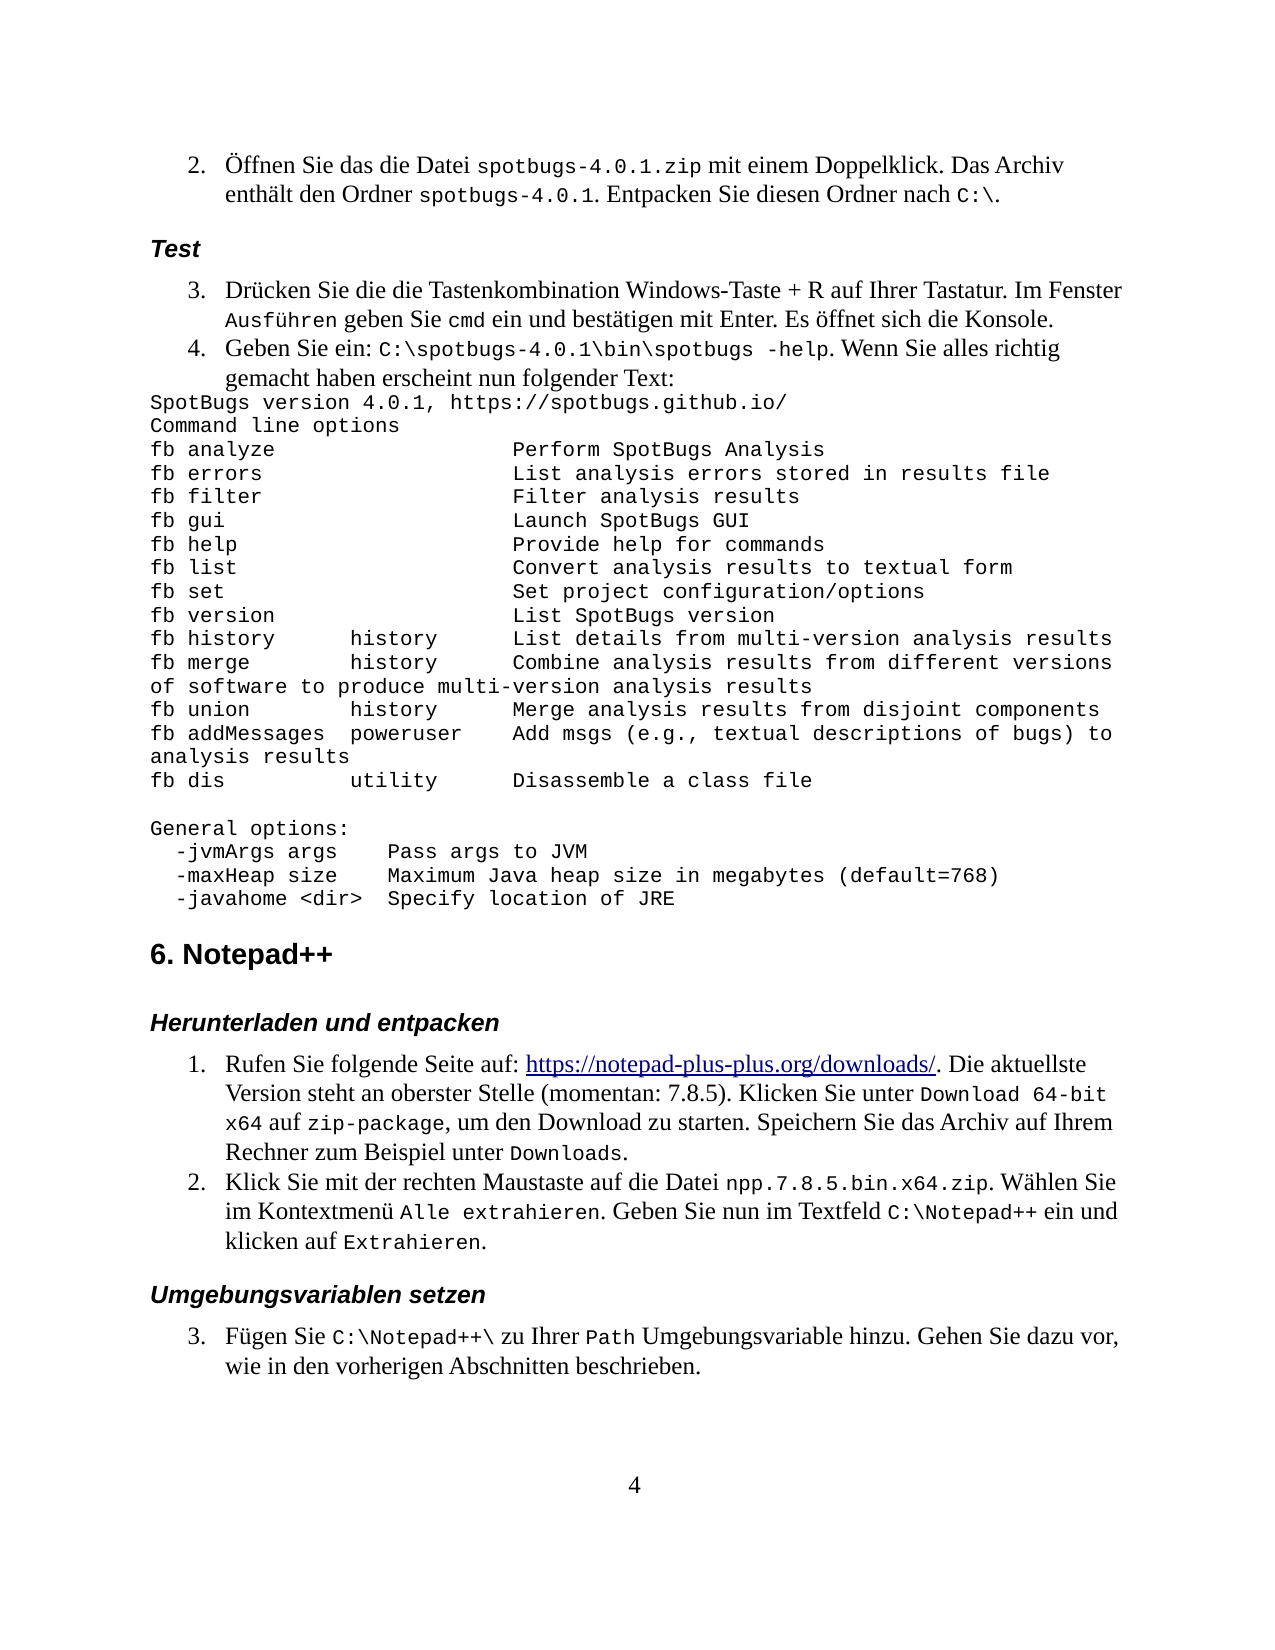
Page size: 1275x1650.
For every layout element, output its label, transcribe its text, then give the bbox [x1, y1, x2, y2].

subtitle Herunterladen und entpacken [150, 1008, 1125, 1037]
list Klick Sie mit der rechten Maustaste auf die Datei npp.7.8.5.bin.x64.zip. Wählen Sie im Kontextmenü Alle extrahieren. Geben Sie nun im Textfeld C:\Notepad++ ein und klicken auf Extrahieren. [187, 1167, 1125, 1255]
text fb help Provide help for commands [150, 534, 1125, 557]
text General options: [150, 817, 1125, 841]
text fb dis utility Disassemble a class file [150, 770, 1125, 794]
text -jvmArgs args Pass args to JVM [150, 841, 1125, 865]
text fb version List SpotBugs version [150, 605, 1125, 628]
text SpotBugs version 4.0.1, https://spotbugs.github.io/ [150, 392, 1125, 416]
list Geben Sie ein: C:\spotbugs-4.0.1\bin\spotbugs -help. Wenn Sie alles richtig gemacht haben erscheint nun folgender Text: [187, 333, 1125, 392]
text fb list Convert analysis results to textual form [150, 557, 1125, 581]
text fb errors List analysis errors stored in results file [150, 463, 1125, 486]
list Rufen Sie folgende Seite auf: https://notepad-plus-plus.org/downloads/. Die aktuellste Version steht an oberster Stelle (momentan: 7.8.5). Klicken Sie unter Download 64-bit x64 auf zip-package, um den Download zu starten. Speichern Sie das Archiv auf Ihrem Rechner zum Beispiel unter Downloads. [187, 1049, 1125, 1167]
list Drücken Sie die die Tastenkombination Windows-Taste + R auf Ihrer Tastatur. Im Fenster Ausführen geben Sie cmd ein und bestätigen mit Enter. Es öffnet sich die Konsole. [187, 275, 1125, 333]
subtitle Umgebungsvariablen setzen [150, 1280, 1125, 1309]
text fb gui Launch SpotBugs GUI [150, 510, 1125, 534]
text Command line options [150, 416, 1125, 439]
list Öffnen Sie das die Datei spotbugs-4.0.1.zip mit einem Doppelklick. Das Archiv enthält den Ordner spotbugs-4.0.1. Entpacken Sie diesen Ordner nach C:\. [187, 150, 1125, 209]
text fb union history Merge analysis results from disjoint components [150, 699, 1125, 723]
text -javahome <dir> Specify location of JRE [150, 888, 1125, 912]
text fb filter Filter analysis results [150, 486, 1125, 510]
text fb addMessages poweruser Add msgs (e.g., textual descriptions of bugs) to analysis results [150, 723, 1125, 770]
text fb set Set project configuration/options [150, 581, 1125, 605]
text fb analyze Perform SpotBugs Analysis [150, 439, 1125, 463]
text fb history history List details from multi-version analysis results [150, 628, 1125, 652]
list Fügen Sie C:\Notepad++\ zu Ihrer Path Umgebungsvariable hinzu. Gehen Sie dazu vor, wie in den vorherigen Abschnitten beschrieben. [187, 1321, 1125, 1380]
subtitle Test [150, 234, 1125, 263]
subtitle 6. Notepad++ [150, 937, 1125, 971]
text -maxHeap size Maximum Java heap size in megabytes (default=768) [150, 865, 1125, 888]
text fb merge history Combine analysis results from different versions of software to produce multi-version analysis results [150, 652, 1125, 699]
